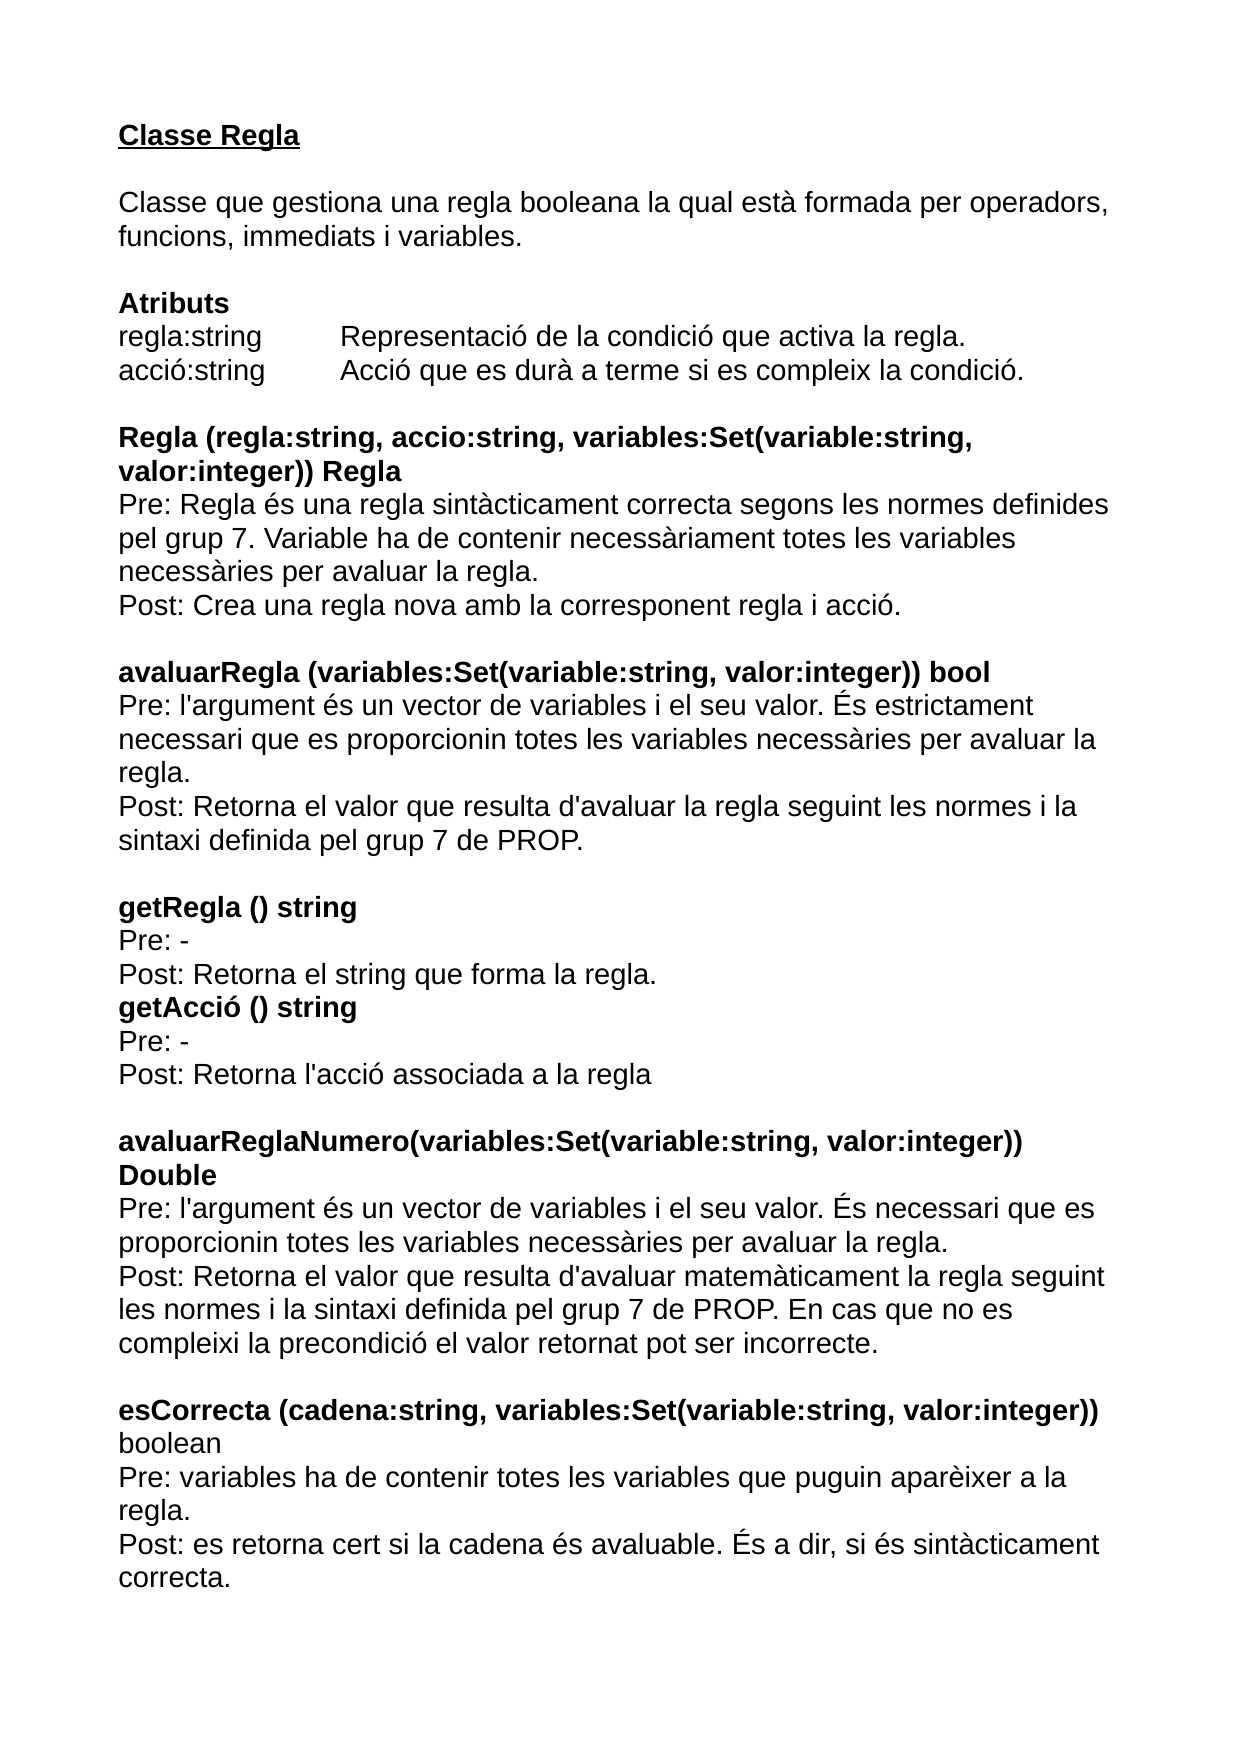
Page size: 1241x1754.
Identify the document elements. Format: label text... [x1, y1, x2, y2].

text Post: Retorna l'acció associada a la regla [118, 1057, 1122, 1091]
text avaluarReglaNumero(variables:Set(variable:string, valor:integer)) Double [118, 1124, 1122, 1191]
text avaluarRegla (variables:Set(variable:string, valor:integer)) bool [118, 655, 1122, 688]
text getAcció () string [118, 990, 1122, 1024]
text Post: es retorna cert si la cadena és avaluable. És a dir, si és sintàcticament correcta. [118, 1527, 1122, 1594]
text Pre: - [118, 1024, 1122, 1057]
text esCorrecta (cadena:string, variables:Set(variable:string, valor:integer)) boolean [118, 1393, 1122, 1460]
text Classe que gestiona una regla booleana la qual està formada per operadors, funcions, immediats i variables. [118, 185, 1122, 252]
text Pre: Regla és una regla sintàcticament correcta segons les normes definides pel grup 7. Variable ha de contenir necessàriament totes les variables necessàries per avaluar la regla. [118, 487, 1122, 588]
text Regla (regla:string, accio:string, variables:Set(variable:string, valor:integer)) Regla [118, 420, 1122, 487]
text Pre: variables ha de contenir totes les variables que puguin aparèixer a la regla. [118, 1460, 1122, 1527]
text Post: Retorna el string que forma la regla. [118, 957, 1122, 990]
text Pre: l'argument és un vector de variables i el seu valor. És necessari que es proporcionin totes les variables necessàries per avaluar la regla. [118, 1191, 1122, 1258]
text Atributs [118, 286, 1122, 319]
text Pre: l'argument és un vector de variables i el seu valor. És estrictament necessari que es proporcionin totes les variables necessàries per avaluar la regla. [118, 688, 1122, 789]
text Post: Retorna el valor que resulta d'avaluar matemàticament la regla seguint les normes i la sintaxi definida pel grup 7 de PROP. En cas que no es compleixi la precondició el valor retornat pot ser incorrecte. [118, 1258, 1122, 1359]
text getRegla () string [118, 889, 1122, 923]
text Post: Crea una regla nova amb la corresponent regla i acció. [118, 588, 1122, 621]
text Pre: - [118, 923, 1122, 957]
text acció:string Acció que es durà a terme si es compleix la condició. [118, 353, 1122, 386]
text Post: Retorna el valor que resulta d'avaluar la regla seguint les normes i la sintaxi definida pel grup 7 de PROP. [118, 789, 1122, 856]
text regla:string Representació de la condició que activa la regla. [118, 319, 1122, 353]
text Classe Regla [118, 118, 1122, 152]
